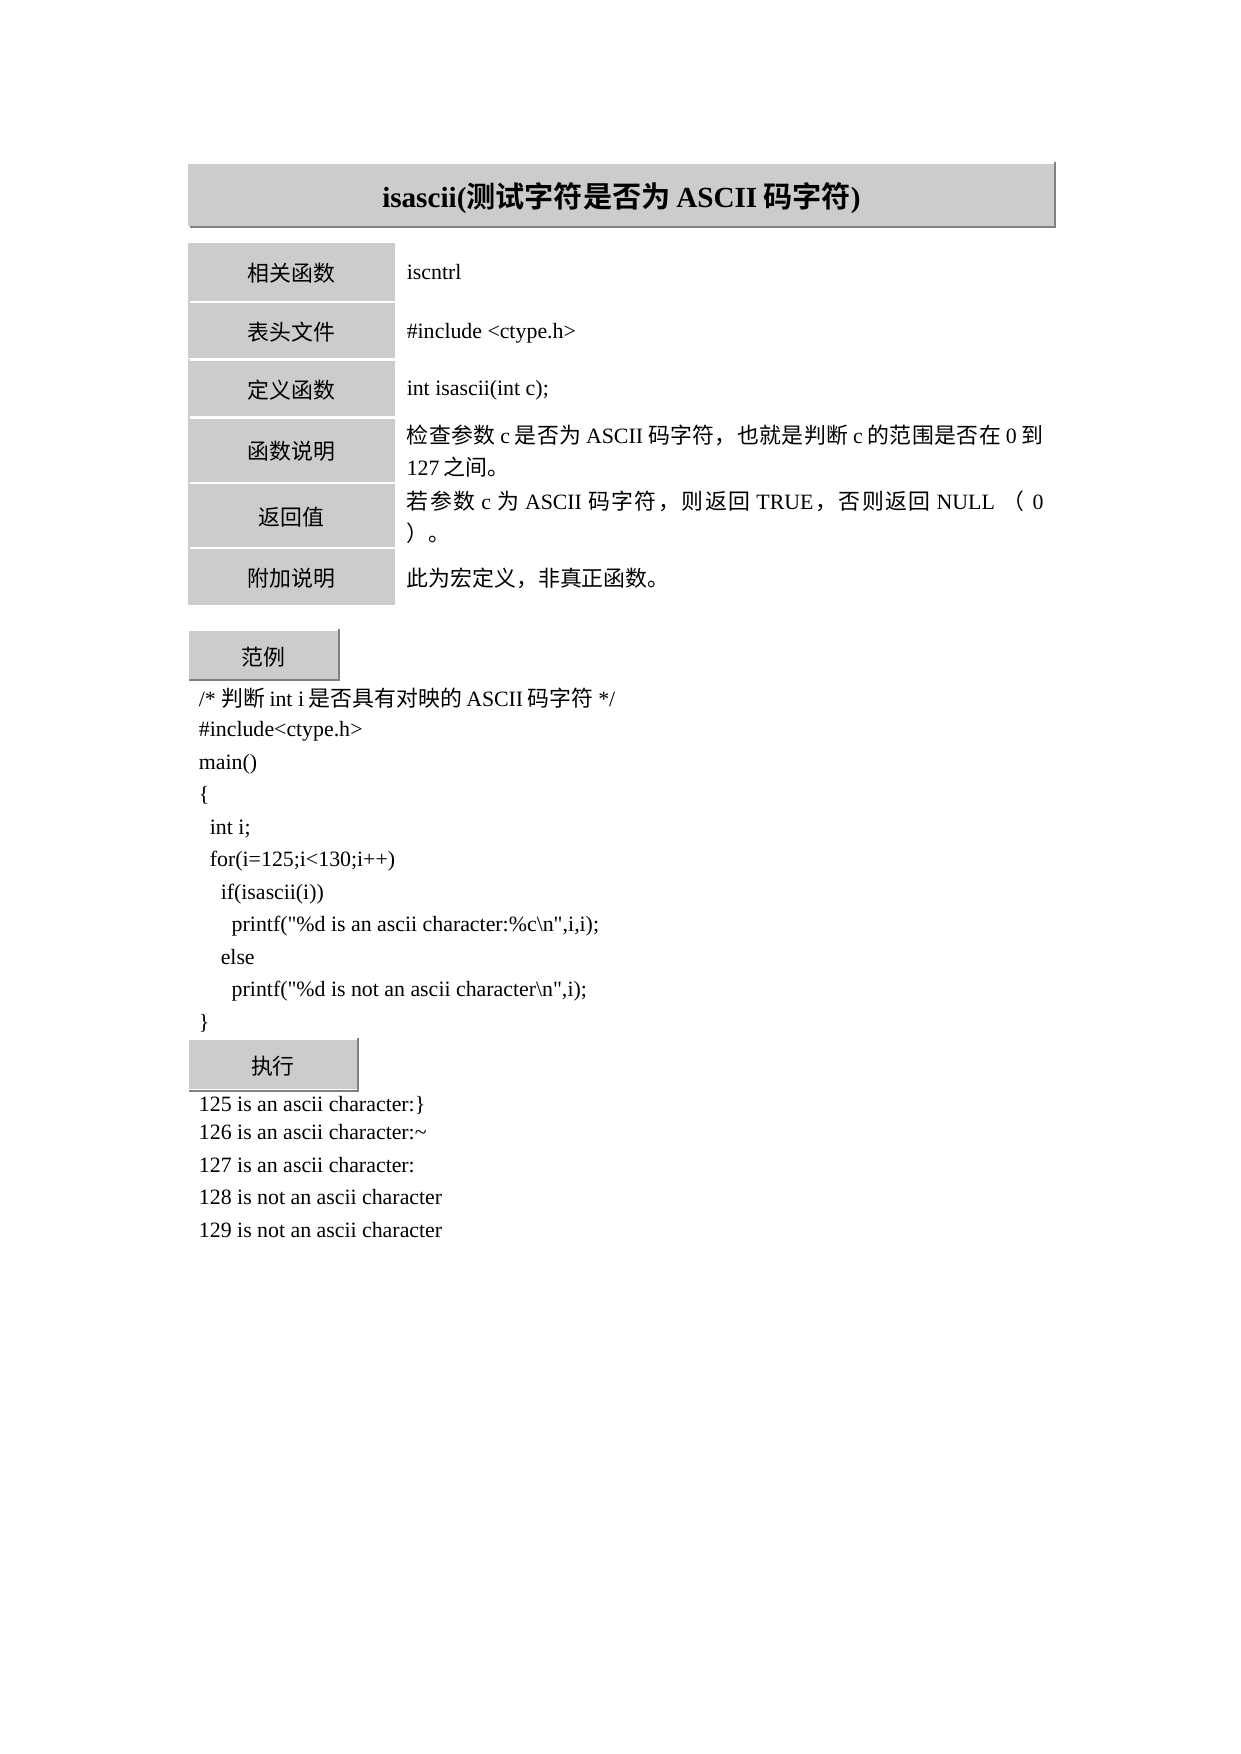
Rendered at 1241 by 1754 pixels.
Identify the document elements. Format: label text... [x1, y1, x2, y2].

table_cell int isascii(int c); [395, 359, 1055, 416]
table_cell [340, 629, 1055, 679]
table_cell 若参数c为ASCII码字符，则返回TRUE，否则返回NULL （ 0 ）。 [395, 482, 1055, 547]
table_cell 范例 [189, 631, 338, 679]
table_cell iscntrl [395, 243, 1055, 301]
table_cell [359, 1038, 1055, 1089]
table_header isascii(测试字符是否为ASCII码字符) [188, 164, 1054, 226]
table_cell 此为宏定义，非真正函数。 [395, 547, 1055, 605]
table_cell 125 is an ascii character:} 126 is an ascii character:~ 127 is an ascii character: 128 is not an ascii character 129 is not an ascii character [188, 1090, 1055, 1476]
table_cell 检查参数c是否为ASCII码字符，也就是判断c的范围是否在0到127之间。 [395, 416, 1055, 482]
table_cell 返回值 [188, 482, 395, 547]
table_cell /* 判断int i是否具有对映的ASCII码字符 */ #include<ctype.h> main() { int i; for(i=125;i<130;i++) if(isascii(i)) printf("%d is an ascii character:%c\n",i,i); else printf("%d is not an ascii character\n",i); } [188, 679, 1055, 1038]
table_cell #include <ctype.h> [395, 301, 1055, 358]
table_cell 附加说明 [188, 547, 395, 605]
table_cell 函数说明 [188, 416, 395, 482]
table_cell 相关函数 [188, 243, 395, 301]
table_cell 表头文件 [188, 301, 395, 358]
table_cell [188, 226, 1055, 243]
table_cell 执行 [189, 1040, 357, 1089]
table_cell 定义函数 [188, 359, 395, 416]
table_cell [188, 605, 1055, 629]
